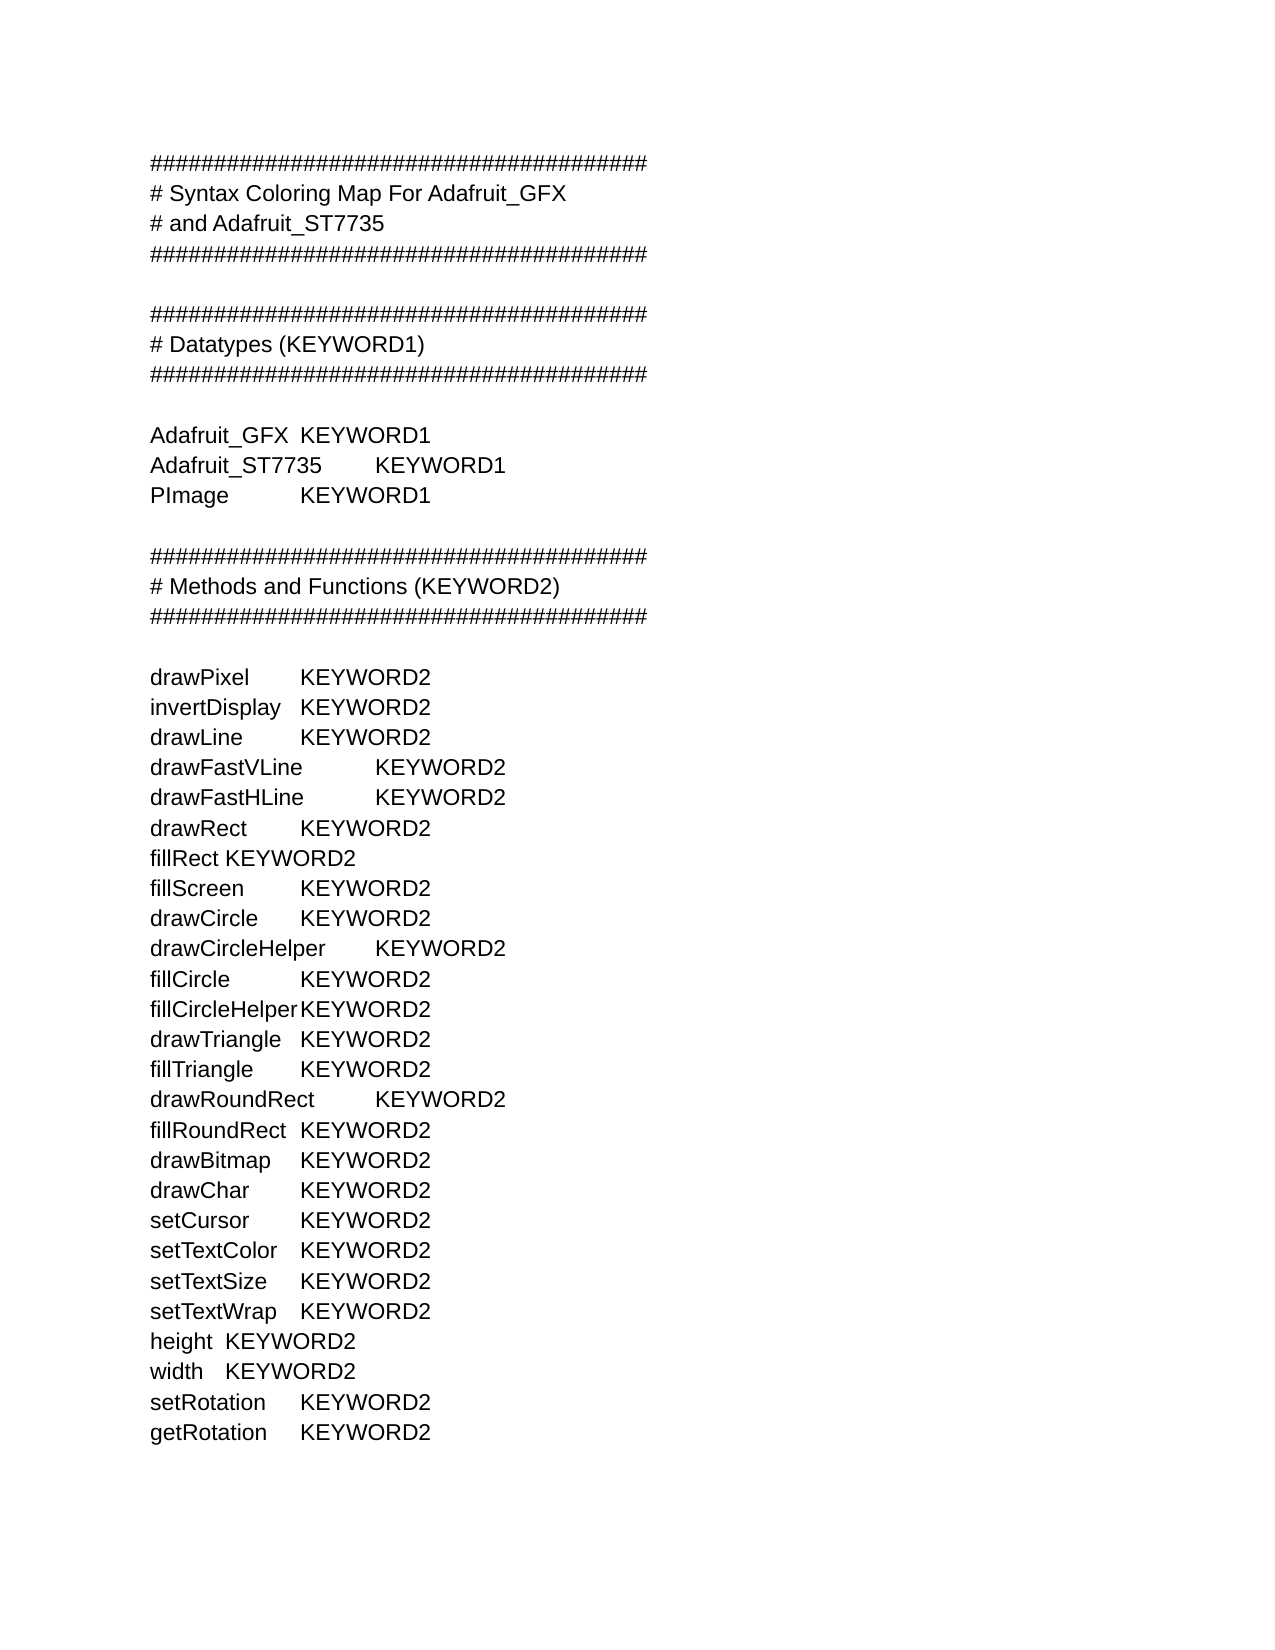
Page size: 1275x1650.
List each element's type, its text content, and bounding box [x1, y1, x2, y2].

text invertDisplay KEYWORD2 [150, 694, 1125, 720]
text ####################################### [150, 543, 1125, 569]
text # Syntax Coloring Map For Adafruit_GFX [150, 180, 1125, 207]
text setTextColor KEYWORD2 [150, 1237, 1125, 1264]
text fillScreen KEYWORD2 [150, 875, 1125, 901]
text # Datatypes (KEYWORD1) [150, 331, 1125, 358]
text fillCircleHelper KEYWORD2 [150, 996, 1125, 1022]
text height KEYWORD2 [150, 1328, 1125, 1354]
text # Methods and Functions (KEYWORD2) [150, 573, 1125, 599]
text drawFastHLine KEYWORD2 [150, 784, 1125, 811]
text fillTriangle KEYWORD2 [150, 1056, 1125, 1083]
text fillRect KEYWORD2 [150, 845, 1125, 871]
text drawLine KEYWORD2 [150, 724, 1125, 750]
text fillRoundRect KEYWORD2 [150, 1117, 1125, 1143]
text drawRoundRect KEYWORD2 [150, 1086, 1125, 1113]
text setTextSize KEYWORD2 [150, 1268, 1125, 1294]
text fillCircle KEYWORD2 [150, 966, 1125, 992]
text ####################################### [150, 301, 1125, 327]
text drawPixel KEYWORD2 [150, 663, 1125, 690]
text drawRect KEYWORD2 [150, 814, 1125, 841]
text ####################################### [150, 603, 1125, 629]
text ####################################### [150, 150, 1125, 176]
text drawFastVLine KEYWORD2 [150, 754, 1125, 781]
text setCursor KEYWORD2 [150, 1207, 1125, 1234]
text ####################################### [150, 241, 1125, 267]
text getRotation KEYWORD2 [150, 1419, 1125, 1445]
text drawBitmap KEYWORD2 [150, 1147, 1125, 1173]
text Adafruit_ST7735 KEYWORD1 [150, 452, 1125, 478]
text drawCircle KEYWORD2 [150, 905, 1125, 932]
text setRotation KEYWORD2 [150, 1388, 1125, 1415]
text # and Adafruit_ST7735 [150, 210, 1125, 237]
text PImage KEYWORD1 [150, 482, 1125, 509]
text ####################################### [150, 361, 1125, 388]
text setTextWrap KEYWORD2 [150, 1298, 1125, 1324]
text drawTriangle KEYWORD2 [150, 1026, 1125, 1052]
text drawChar KEYWORD2 [150, 1177, 1125, 1203]
text width KEYWORD2 [150, 1358, 1125, 1385]
text drawCircleHelper KEYWORD2 [150, 935, 1125, 962]
text Adafruit_GFX KEYWORD1 [150, 422, 1125, 448]
